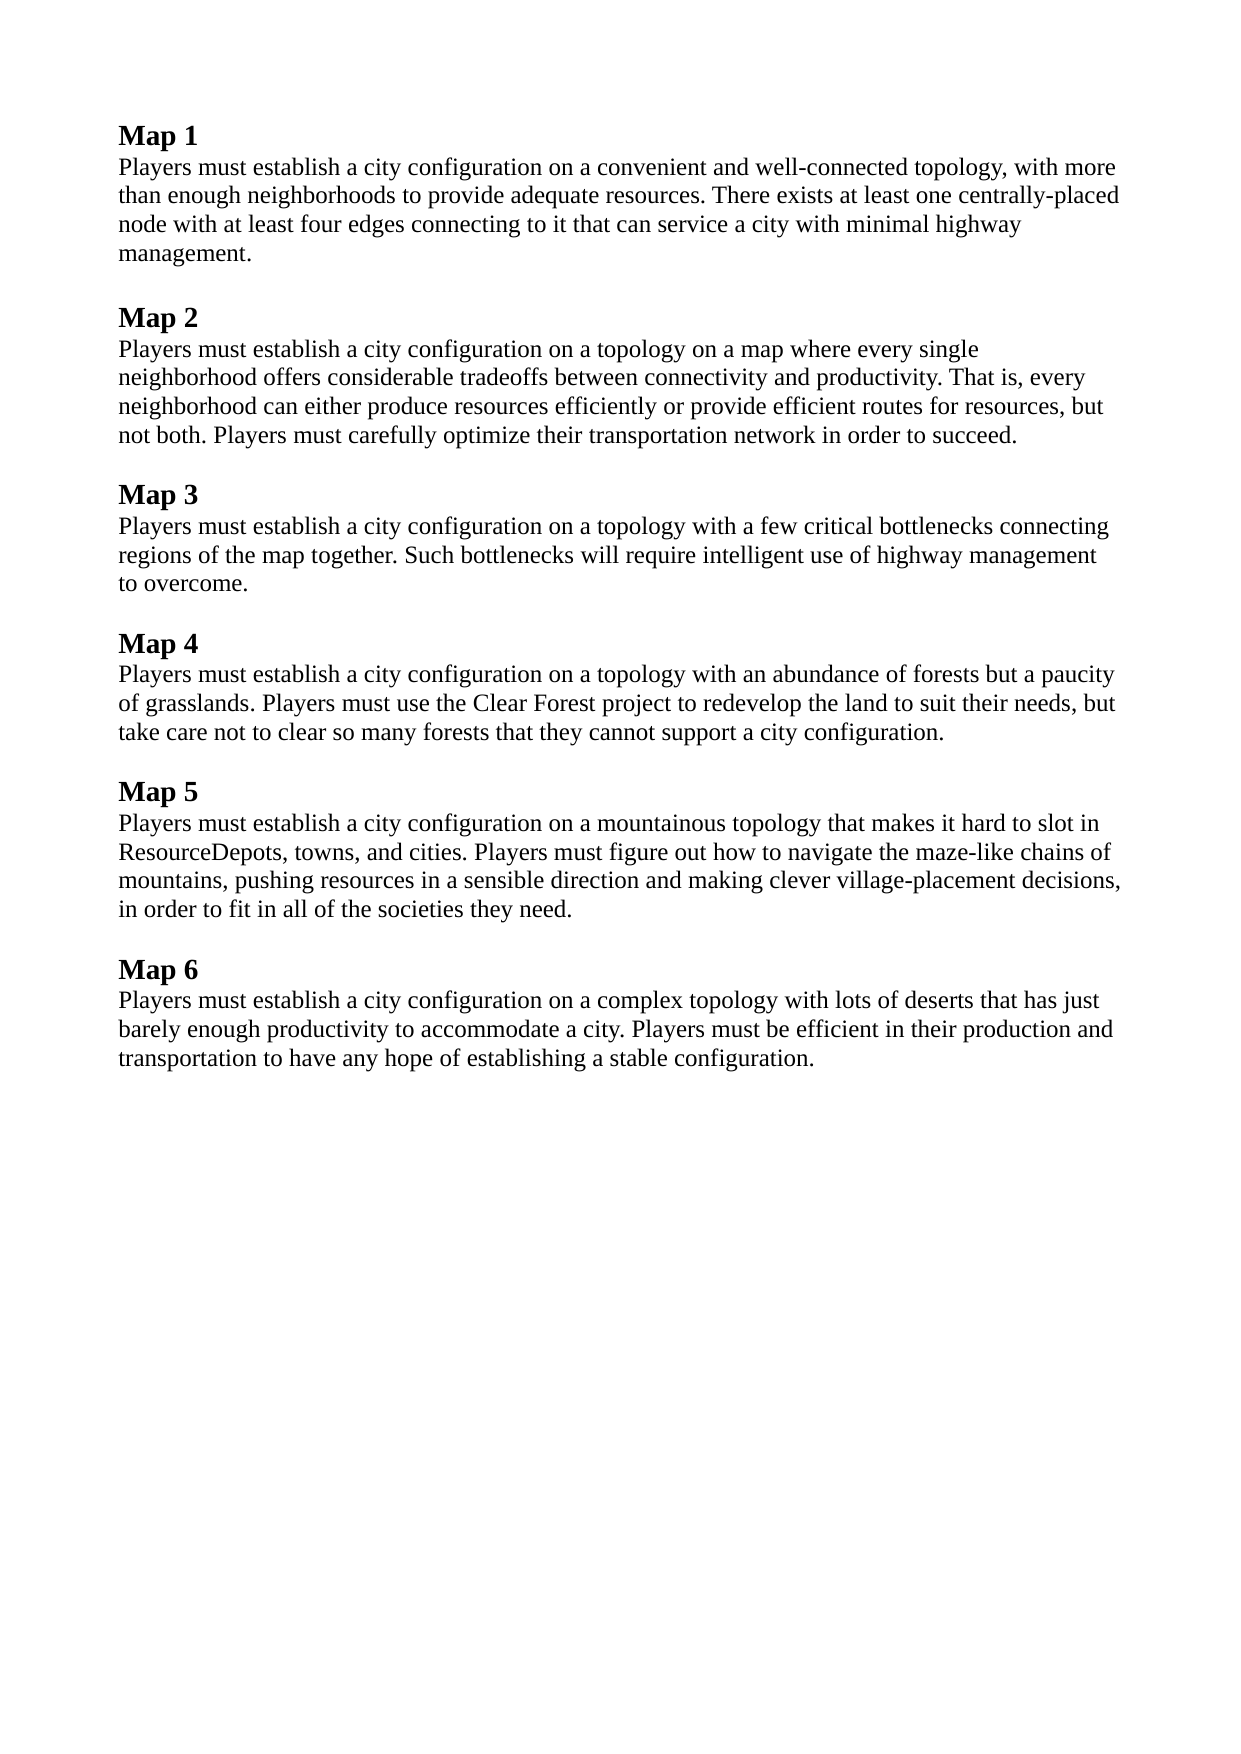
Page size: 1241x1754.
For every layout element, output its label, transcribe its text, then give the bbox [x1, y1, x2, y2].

text Players must establish a city configuration on a convenient and well-connected topology, with more than enough neighborhoods to provide adequate resources. There exists at least one centrally-placed node with at least four edges connecting to it that can service a city with minimal highway management. [118, 152, 1122, 267]
text Map 4 [118, 626, 1122, 659]
text Players must establish a city configuration on a topology with an abundance of forests but a paucity of grasslands. Players must use the Clear Forest project to redevelop the land to suit their needs, but take care not to clear so many forests that they cannot support a city configuration. [118, 659, 1122, 746]
text Map 1 [118, 118, 1122, 152]
text Players must establish a city configuration on a topology with a few critical bottlenecks connecting regions of the map together. Such bottlenecks will require intelligent use of highway management to overcome. [118, 511, 1122, 597]
text Players must establish a city configuration on a topology on a map where every single neighborhood offers considerable tradeoffs between connectivity and productivity. That is, every neighborhood can either produce resources efficiently or provide efficient routes for resources, but not both. Players must carefully optimize their transportation network in order to succeed. [118, 334, 1122, 449]
text Map 6 [118, 952, 1122, 985]
text Map 2 [118, 300, 1122, 334]
text Players must establish a city configuration on a complex topology with lots of deserts that has just barely enough productivity to accommodate a city. Players must be efficient in their production and transportation to have any hope of establishing a stable configuration. [118, 985, 1122, 1072]
text Map 5 [118, 774, 1122, 808]
text Map 3 [118, 477, 1122, 511]
text Players must establish a city configuration on a mountainous topology that makes it hard to slot in ResourceDepots, towns, and cities. Players must figure out how to navigate the maze-like chains of mountains, pushing resources in a sensible direction and making clever village-placement decisions, in order to fit in all of the societies they need. [118, 808, 1122, 923]
